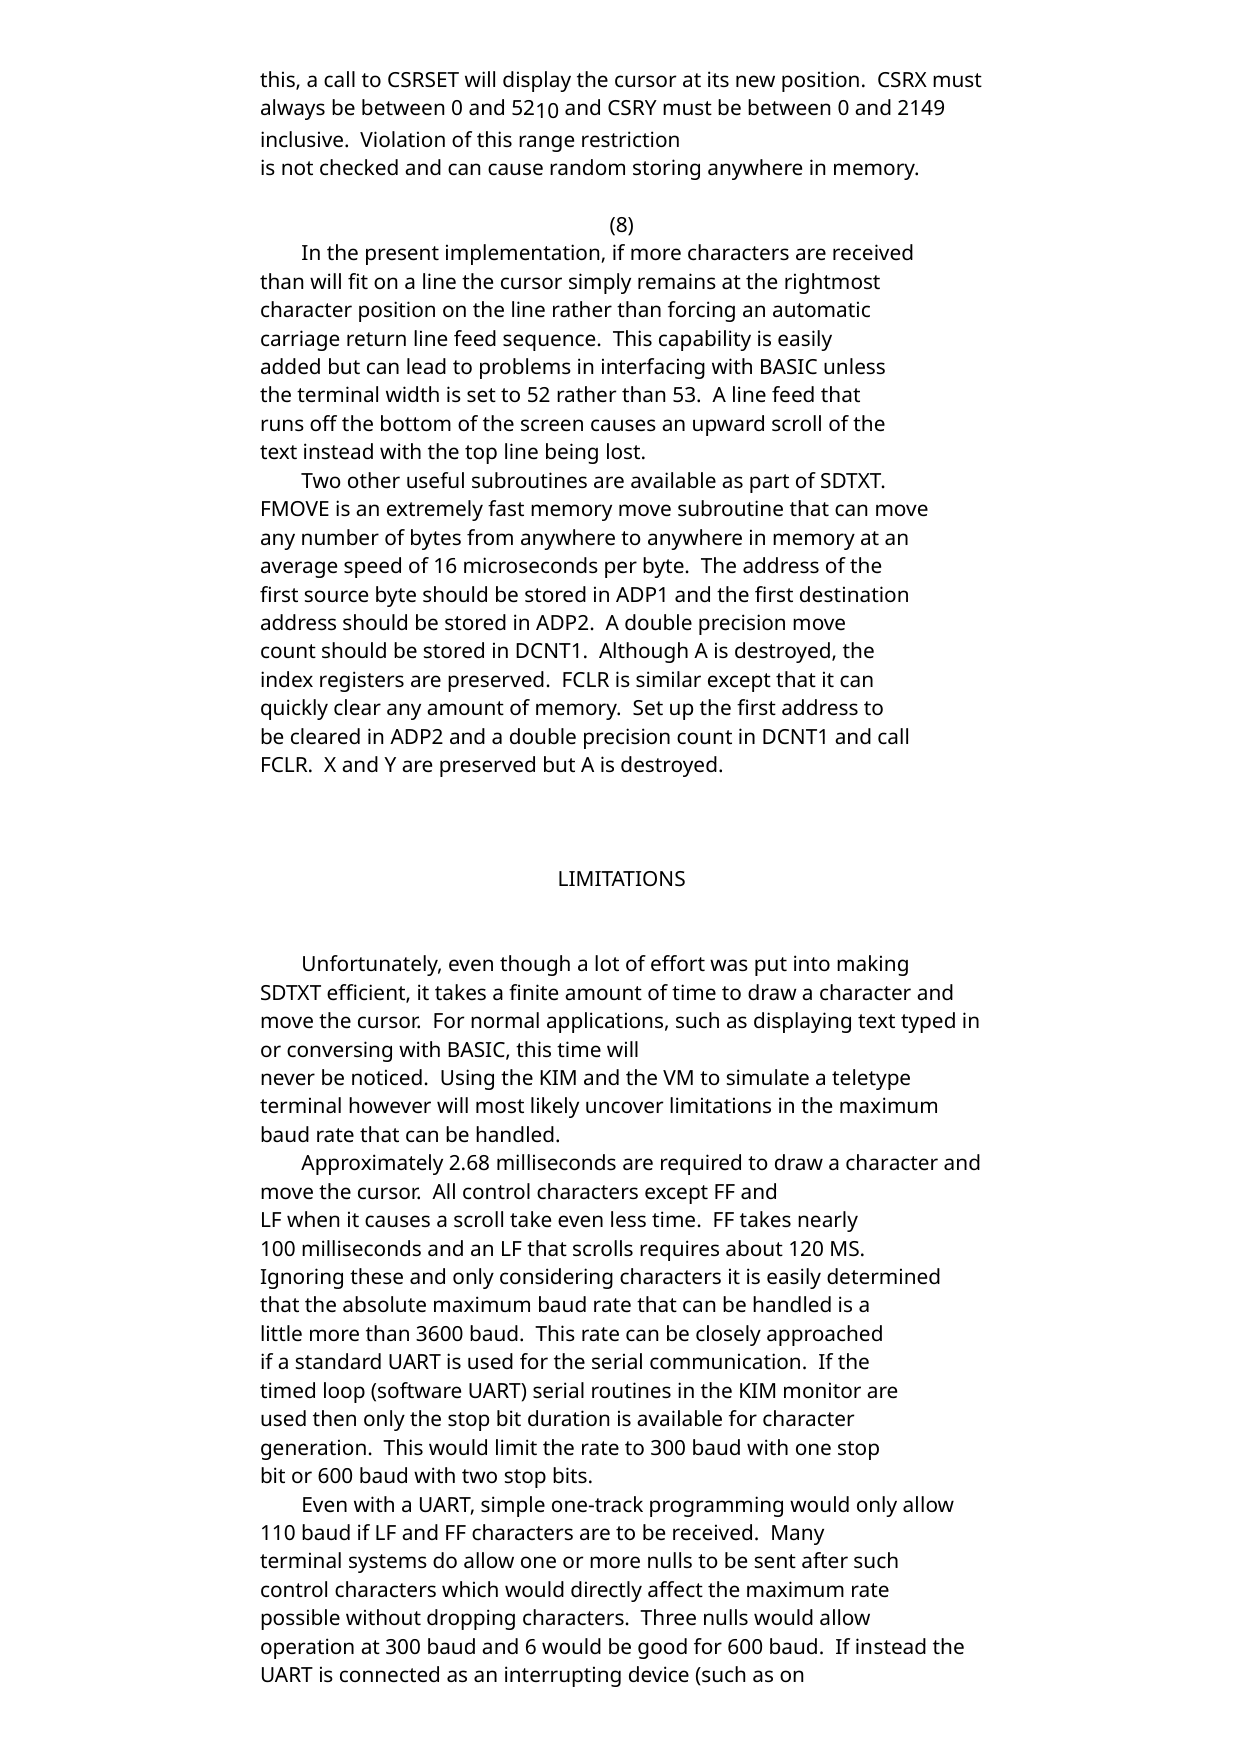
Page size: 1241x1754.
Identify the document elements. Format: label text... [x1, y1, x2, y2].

text timed loop (software UART) serial routines in the KIM monitor are [260, 1376, 983, 1404]
text average speed of 16 microseconds per byte. The address of the [260, 551, 983, 580]
text SDTXT efficient, it takes a finite amount of time to draw a character and move the cursor. For normal applications, such as displaying text typed in or conversing with BASIC, this time will [260, 978, 983, 1063]
text this, a call to CSRSET will display the cursor at its new posit­ion. CSRX must always be between 0 and 5210 and CSRY must be between 0 and 2149 inclusive. Violation of this range restriction [260, 65, 983, 153]
text operation at 300 baud and 6 would be good for 600 baud. If in­stead the UART is connected as an interrupting device (such as on [260, 1632, 983, 1689]
text little more than 3600 baud. This rate can be closely approached [260, 1319, 983, 1347]
text LIMITATIONS [260, 864, 983, 892]
text Ignoring these and only considering characters it is easily determined that the absolute maximum baud rate that can be handled is a [260, 1262, 983, 1319]
text In the present implementation, if more characters are received [260, 238, 983, 267]
text is not checked and can cause random storing anywhere in memory. [260, 153, 983, 182]
text Unfortunately, even though a lot of effort was put into making [260, 949, 983, 978]
text generation. This would limit the rate to 300 baud with one stop [260, 1433, 983, 1461]
text bit or 600 baud with two stop bits. [260, 1461, 983, 1490]
text if a standard UART is used for the serial communication. If the [260, 1347, 983, 1376]
text control characters which would directly affect the maximum rate [260, 1575, 983, 1603]
text possible without dropping characters. Three nulls would allow [260, 1603, 983, 1632]
text than will fit on a line the cursor simply remains at the rightmost [260, 267, 983, 295]
text never be noticed. Using the KIM and the VM to simulate a teletype [260, 1063, 983, 1092]
text count should be stored in DCNT1. Although A is destroyed, the [260, 637, 983, 665]
text terminal however will most likely uncover limitations in the max­imum baud rate that can be handled. [260, 1092, 983, 1148]
text runs off the bottom of the screen causes an upward scroll of the [260, 409, 983, 437]
text first source byte should be stored in ADP1 and the first dest­ination address should be stored in ADP2. A double precision move [260, 580, 983, 637]
text Even with a UART, simple one-track programming would only al­low 110 baud if LF and FF characters are to be received. Many [260, 1490, 983, 1547]
text index registers are preserved. FCLR is similar except that it can [260, 665, 983, 693]
text be cleared in ADP2 and a double precision count in DCNT1 and call [260, 722, 983, 750]
text text instead with the top line being lost. [260, 437, 983, 466]
text Two other useful subroutines are available as part of SDTXT. [260, 466, 983, 494]
text used then only the stop bit duration is available for character [260, 1404, 983, 1433]
text FMOVE is an extremely fast memory move subroutine that can move [260, 494, 983, 523]
text the terminal width is set to 52 rather than 53. A line feed that [260, 381, 983, 409]
text quickly clear any amount of memory. Set up the first address to [260, 693, 983, 722]
text 100 milliseconds and an LF that scrolls requires about 120 MS. [260, 1234, 983, 1262]
text (8) [260, 210, 983, 238]
text LF when it causes a scroll take even less time. FF takes nearly [260, 1205, 983, 1234]
text any number of bytes from anywhere to anywhere in memory at an [260, 523, 983, 551]
text Approximately 2.68 milliseconds are required to draw a char­acter and move the cursor. All control characters except FF and [260, 1148, 983, 1205]
text carriage return line feed sequence. This capability is easily [260, 324, 983, 352]
text FCLR. X and Y are preserved but A is destroyed. [260, 750, 983, 779]
text terminal systems do allow one or more nulls to be sent after such [260, 1547, 983, 1575]
text added but can lead to problems in interfacing with BASIC unless [260, 352, 983, 381]
text character position on the line rather than forcing an automatic [260, 295, 983, 324]
